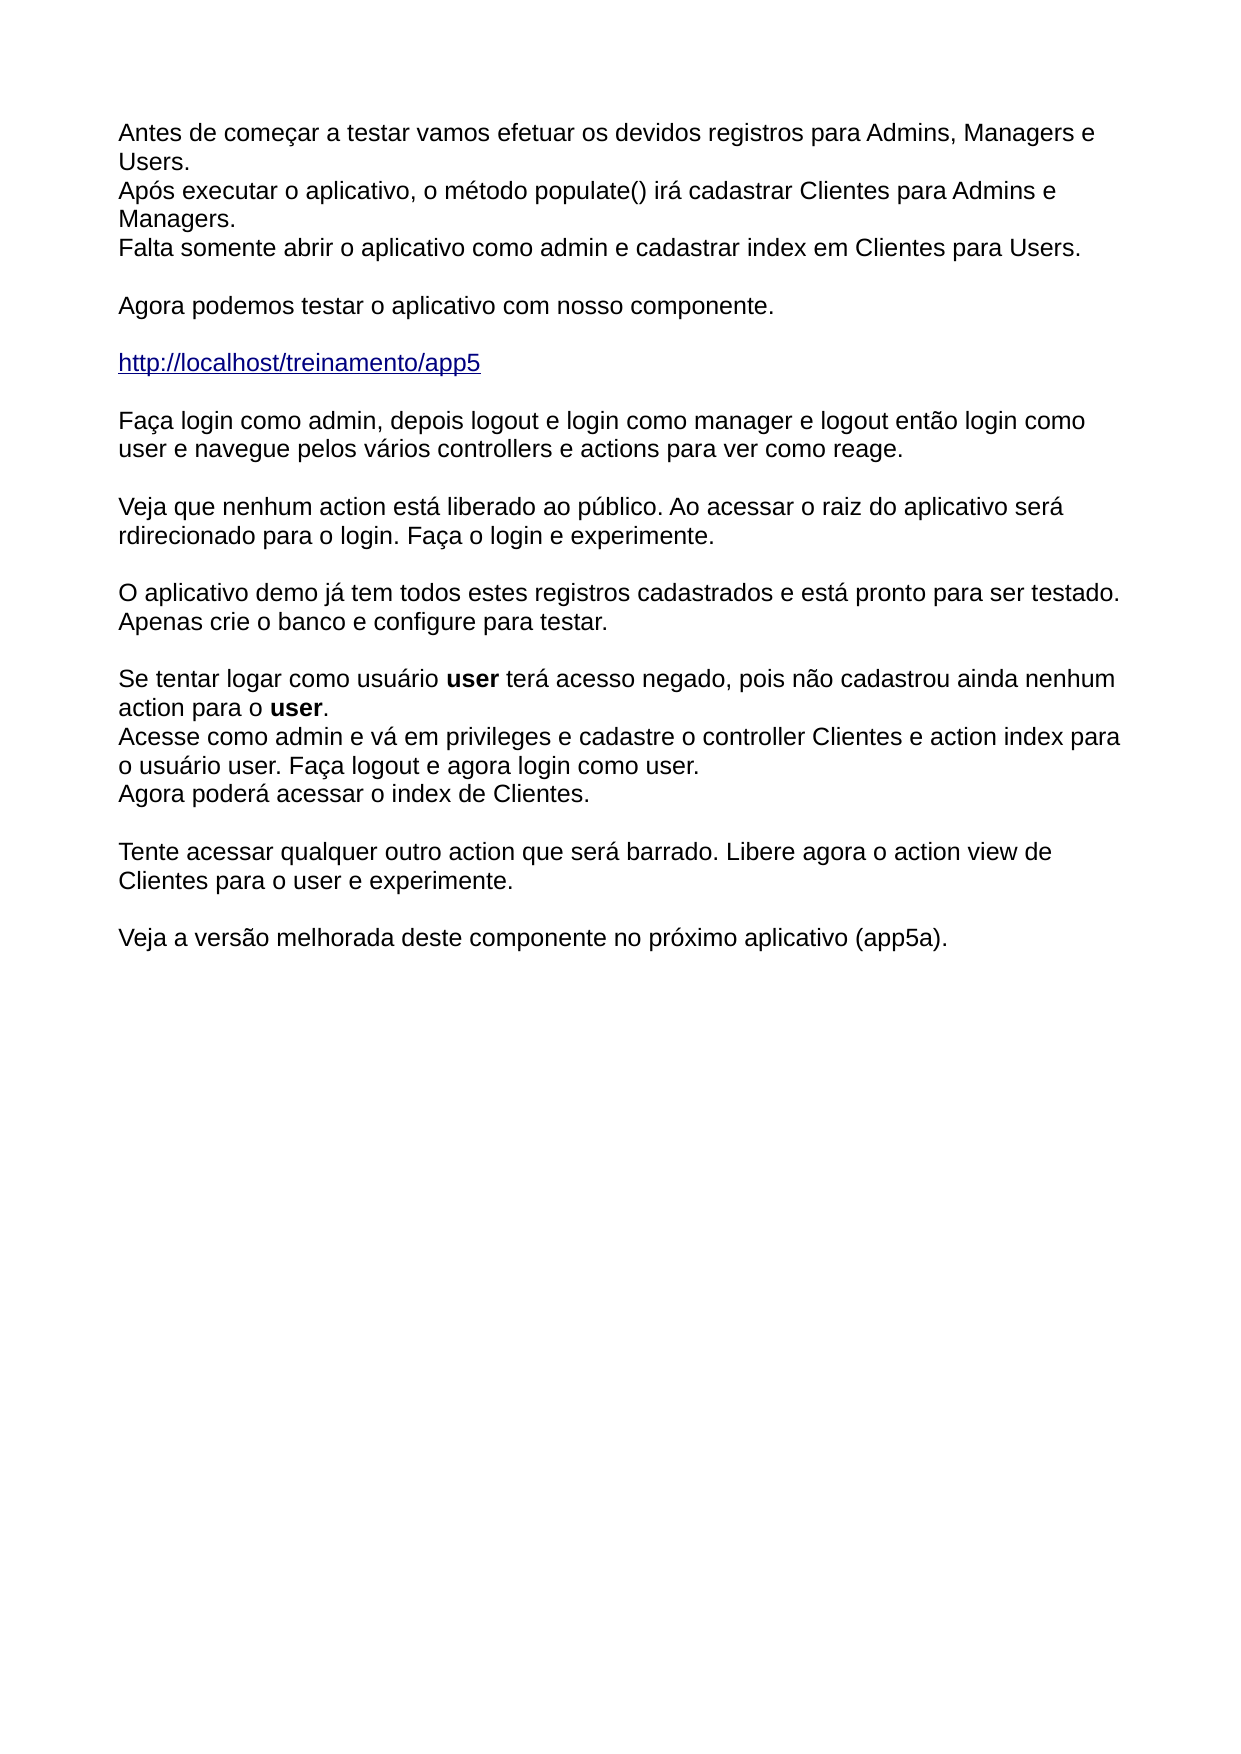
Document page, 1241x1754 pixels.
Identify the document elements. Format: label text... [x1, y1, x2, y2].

text Falta somente abrir o aplicativo como admin e cadastrar index em Clientes para Users. [118, 233, 1122, 262]
text Faça login como admin, depois logout e login como manager e logout então login como user e navegue pelos vários controllers e actions para ver como reage. [118, 406, 1122, 463]
text Antes de começar a testar vamos efetuar os devidos registros para Admins, Managers e Users. [118, 118, 1122, 176]
text Se tentar logar como usuário user terá acesso negado, pois não cadastrou ainda nenhum action para o user. [118, 664, 1122, 722]
text O aplicativo demo já tem todos estes registros cadastrados e está pronto para ser testado. Apenas crie o banco e configure para testar. [118, 578, 1122, 636]
text Tente acessar qualquer outro action que será barrado. Libere agora o action view de Clientes para o user e experimente. [118, 837, 1122, 894]
text Após executar o aplicativo, o método populate() irá cadastrar Clientes para Admins e Managers. [118, 176, 1122, 233]
text Veja que nenhum action está liberado ao público. Ao acessar o raiz do aplicativo será rdirecionado para o login. Faça o login e experimente. [118, 492, 1122, 549]
text Veja a versão melhorada deste componente no próximo aplicativo (app5a). [118, 923, 1122, 952]
text Acesse como admin e vá em privileges e cadastre o controller Clientes e action index para o usuário user. Faça logout e agora login como user. [118, 722, 1122, 779]
text Agora poderá acessar o index de Clientes. [118, 779, 1122, 808]
text http://localhost/treinamento/app5 [118, 348, 1122, 377]
text Agora podemos testar o aplicativo com nosso componente. [118, 291, 1122, 319]
